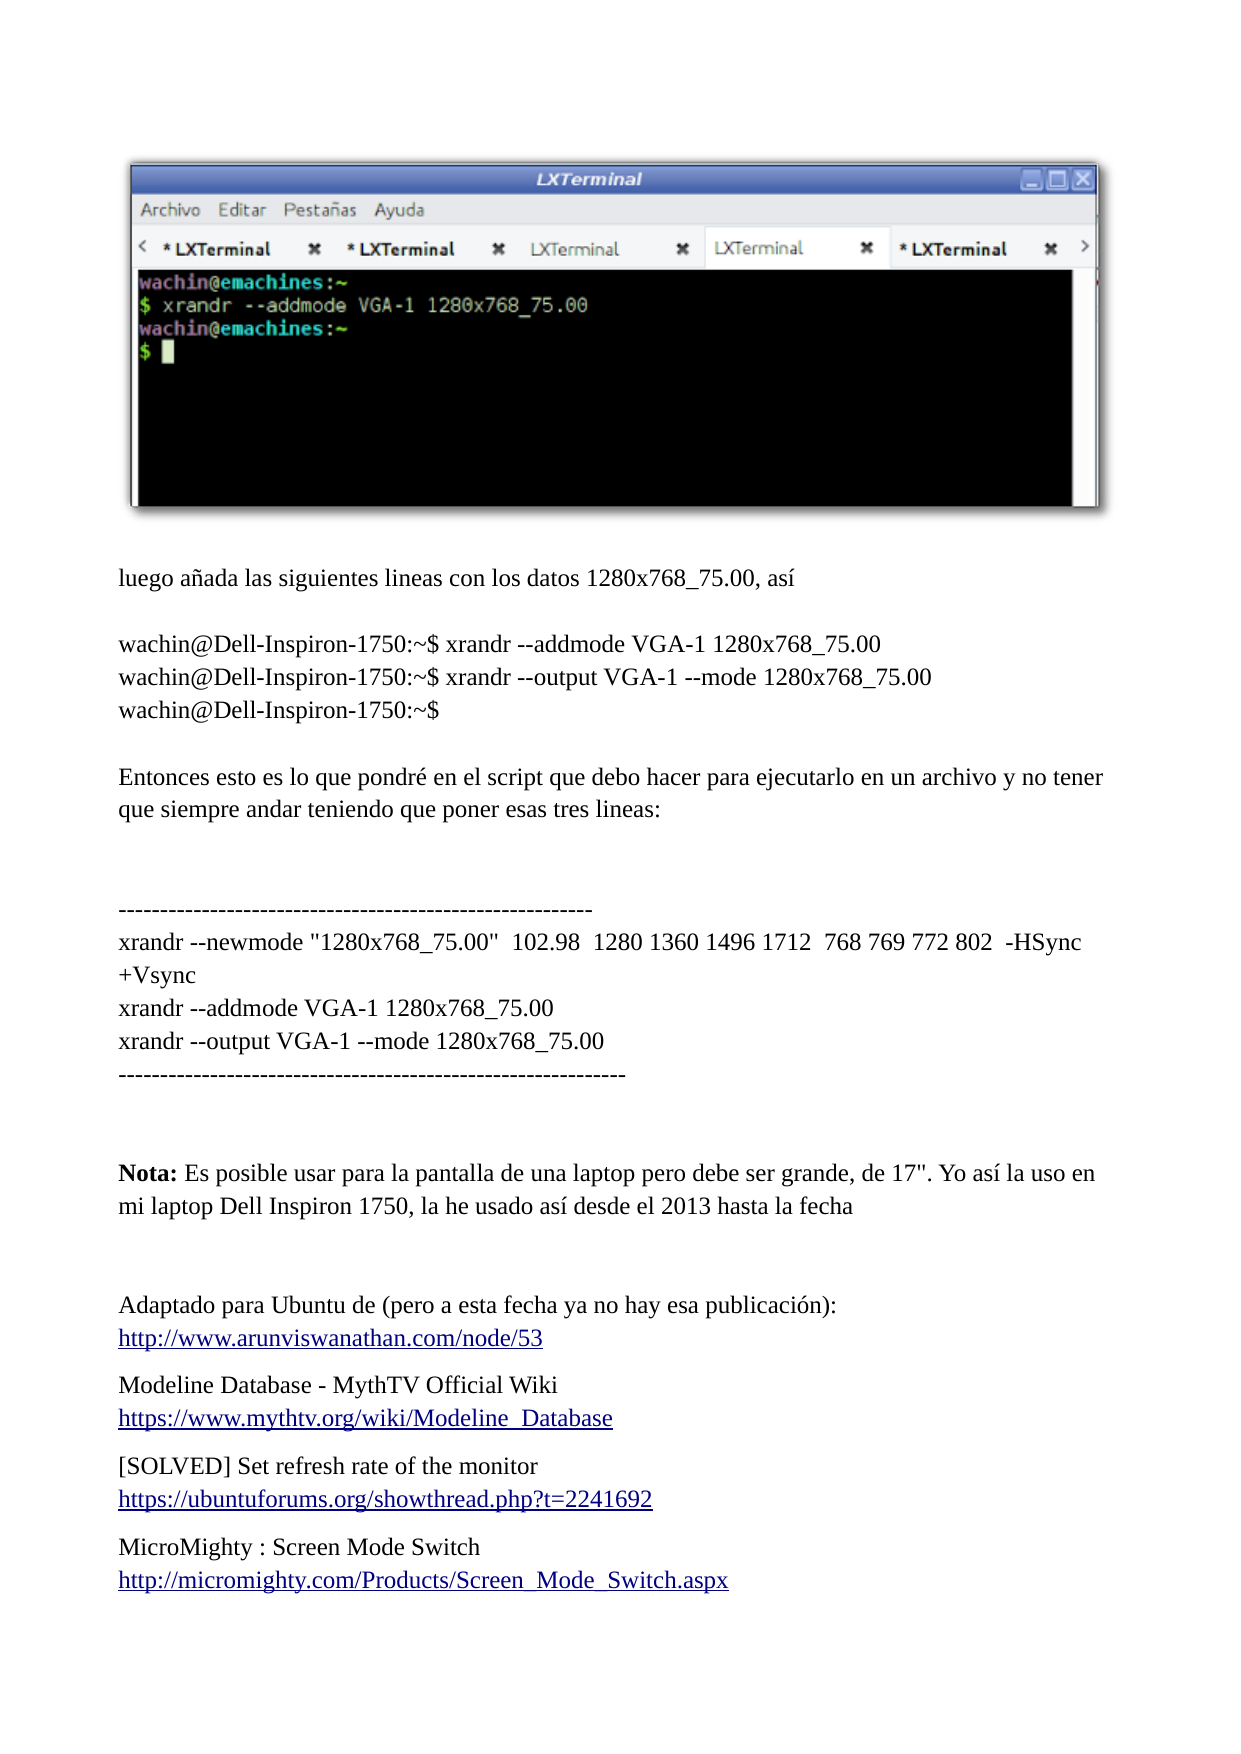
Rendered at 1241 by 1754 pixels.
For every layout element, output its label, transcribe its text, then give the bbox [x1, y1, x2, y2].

text Modeline Database - MythTV Official Wiki https://www.mythtv.org/wiki/Modeline_Database [118, 1371, 1122, 1432]
text [SOLVED] Set refresh rate of the monitor https://ubuntuforums.org/showthread.php?t=2241692 [118, 1451, 1122, 1513]
text luego añada las siguientes lineas con los datos 1280x768_75.00, así wachin@Dell-Inspiron-1750:~$ xrandr --addmode VGA-1 1280x768_75.00 wachin@Dell-Inspiron-1750:~$ xrandr --output VGA-1 --mode 1280x768_75.00 wachin@Dell-Inspiron-1750:~$ Entonces esto es lo que pondré en el script que debo hacer para ejecutarlo en un archivo y no tener que siempre andar teniendo que poner esas tres lineas: --------------------------------------------------------- xrandr --newmode "1280x768_75.00" 102.98 1280 1360 1496 1712 768 769 772 802 -HSync +Vsync xrandr --addmode VGA-1 1280x768_75.00 xrandr --output VGA-1 --mode 1280x768_75.00 ------------------------------------------------------------- Nota: Es posible usar para la pantalla de una laptop pero debe ser grande, de 17". Yo así la uso en mi laptop Dell Inspiron 1750, la he usado así desde el 2013 hasta la fecha Adaptado para Ubuntu de (pero a esta fecha ya no hay esa publicación): http://www.arunviswanathan.com/node/53 [118, 118, 1122, 1352]
picture [118, 151, 1119, 527]
text MicroMighty : Screen Mode Switch http://micromighty.com/Products/Screen_Mode_Switch.aspx [118, 1532, 1122, 1593]
